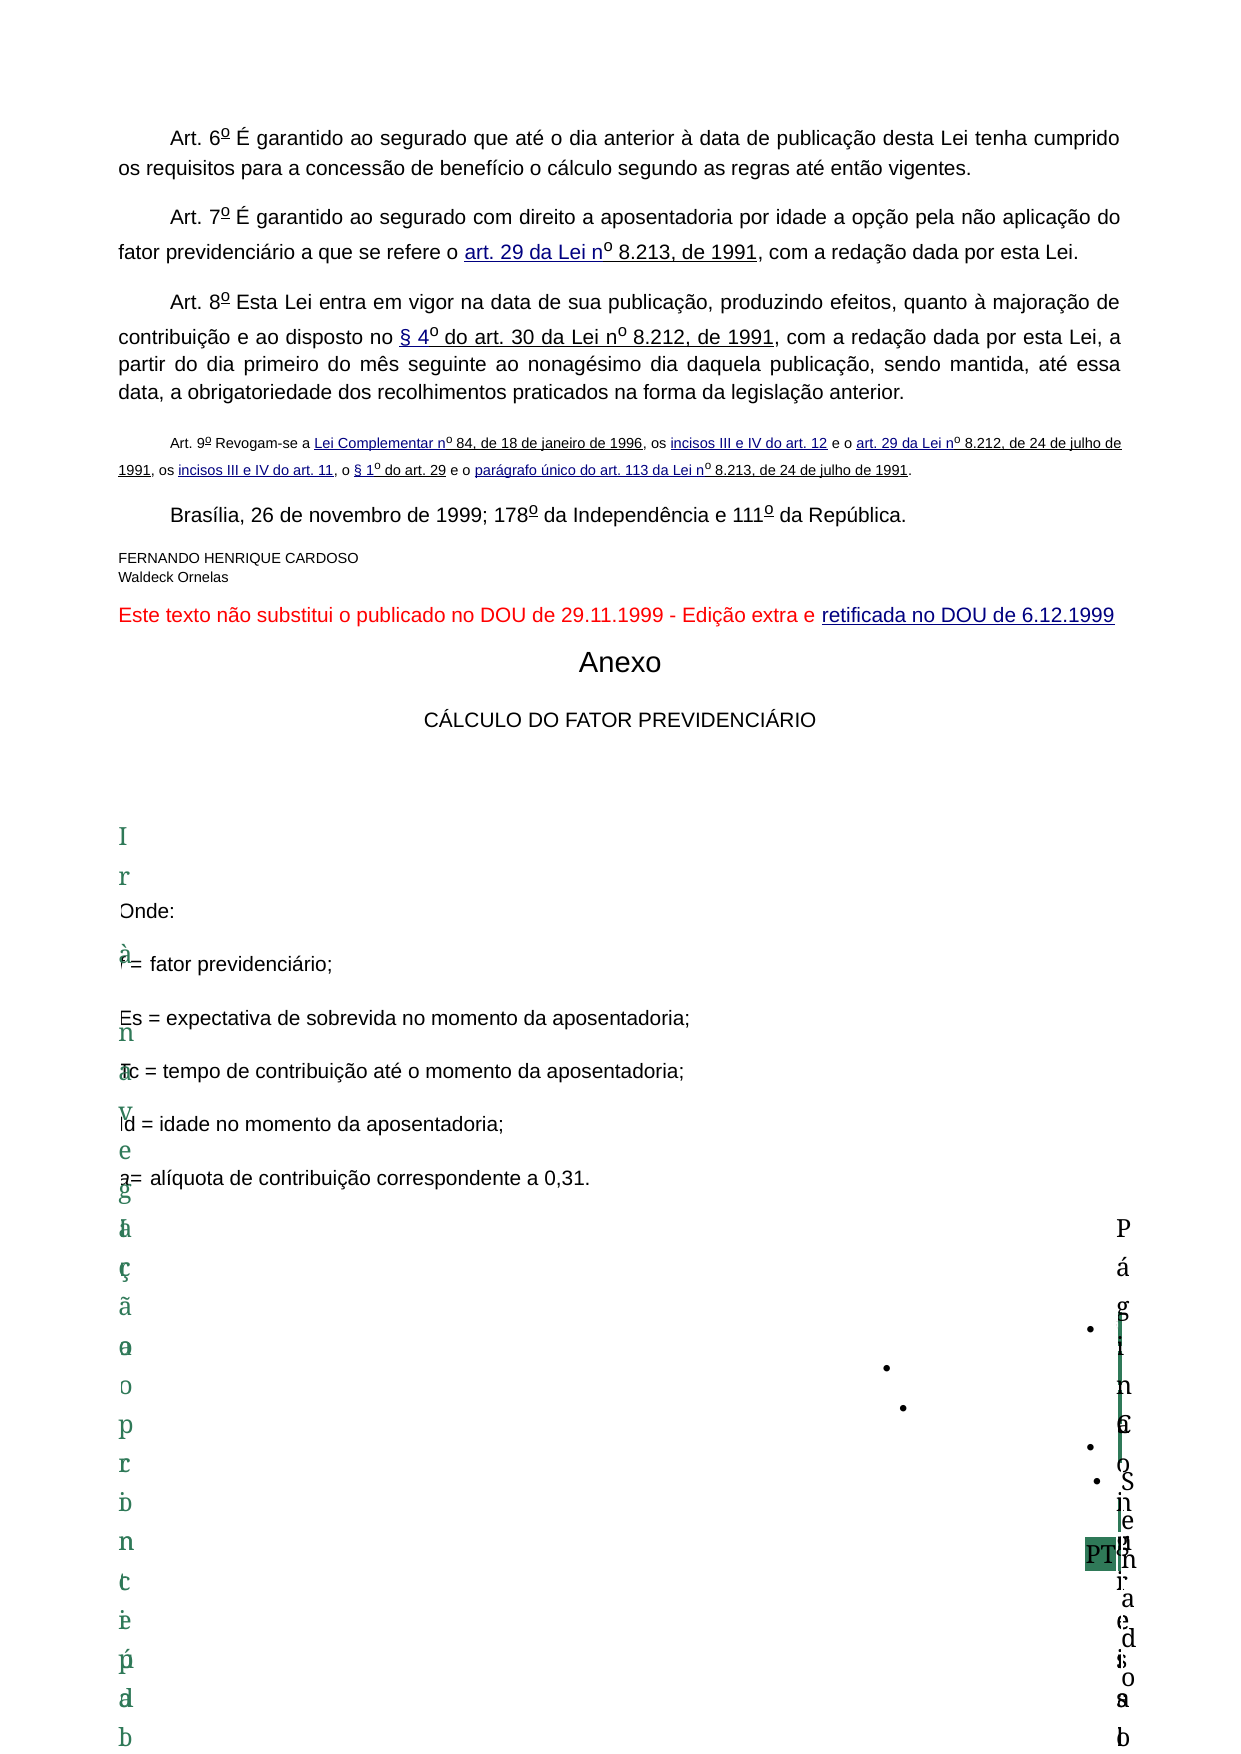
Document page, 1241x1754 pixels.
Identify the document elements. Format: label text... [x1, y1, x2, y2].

picture [1115, 1312, 1119, 1359]
text Art. 7o É garantido ao segurado com direito a aposentadoria por idade a opção pela não aplicação do fator previdenciário a que se refere o art. 29 da Lei no 8.213, de 1991, com a redação dada por esta Lei. [118, 198, 1122, 264]
text Id = idade no momento da aposentadoria; [121, 1112, 1122, 1136]
text Onde: [121, 898, 1122, 922]
text a= alíquota de contribuição correspondente a 0,31. [121, 1166, 1122, 1189]
text Anexo [118, 645, 1122, 678]
list Fale Conosco [162, 1390, 1116, 1424]
text Brasília, 26 de novembro de 1999; 178o da Independência e 111o da República. [118, 496, 1122, 530]
text Es = expectativa de sobrevida no momento da aposentadoria; [121, 1005, 1122, 1029]
text Tc = tempo de contribuição até o momento da aposentadoria; [121, 1059, 1122, 1083]
text Art. 8o Esta Lei entra em vigor na data de sua publicação, produzindo efeitos, quanto à majoração de contribuição e ao disposto no § 4o do art. 30 da Lei no 8.212, de 1991, com a redação dada por esta Lei, a partir do dia primeiro do mês seguinte ao nonagésimo dia daquela publicação, sendo mantida, até essa data, a obrigatoriedade dos recolhimentos praticados na forma da legislação anterior. [118, 283, 1122, 404]
text Art. 6o É garantido ao segurado que até o dia anterior à data de publicação desta Lei tenha cumprido os requisitos para a concessão de benefício o cálculo segundo as regras até então vigentes. [118, 118, 1122, 180]
text Art. 9o Revogam-se a Lei Complementar no 84, de 18 de janeiro de 1996, os incisos III e IV do art. 12 e o art. 29 da Lei no 8.212, de 24 de julho de 1991, os incisos III e IV do art. 11, o § 1o do art. 29 e o parágrafo único do art. 113 da Lei no 8.213, de 24 de julho de 1991. [118, 422, 1122, 478]
text CÁLCULO DO FATOR PREVIDENCIÁRIO [118, 708, 1122, 732]
text Este texto não substitui o publicado no DOU de 29.11.1999 - Edição extra e retificada no DOU de 6.12.1999 [118, 603, 1122, 627]
text FERNANDO HENRIQUE CARDOSO Waldeck Ornelas [118, 549, 1122, 586]
text f = fator previdenciário; [121, 952, 1122, 976]
text PT [121, 1537, 1116, 1571]
list Acessibilidade [162, 1351, 1116, 1385]
